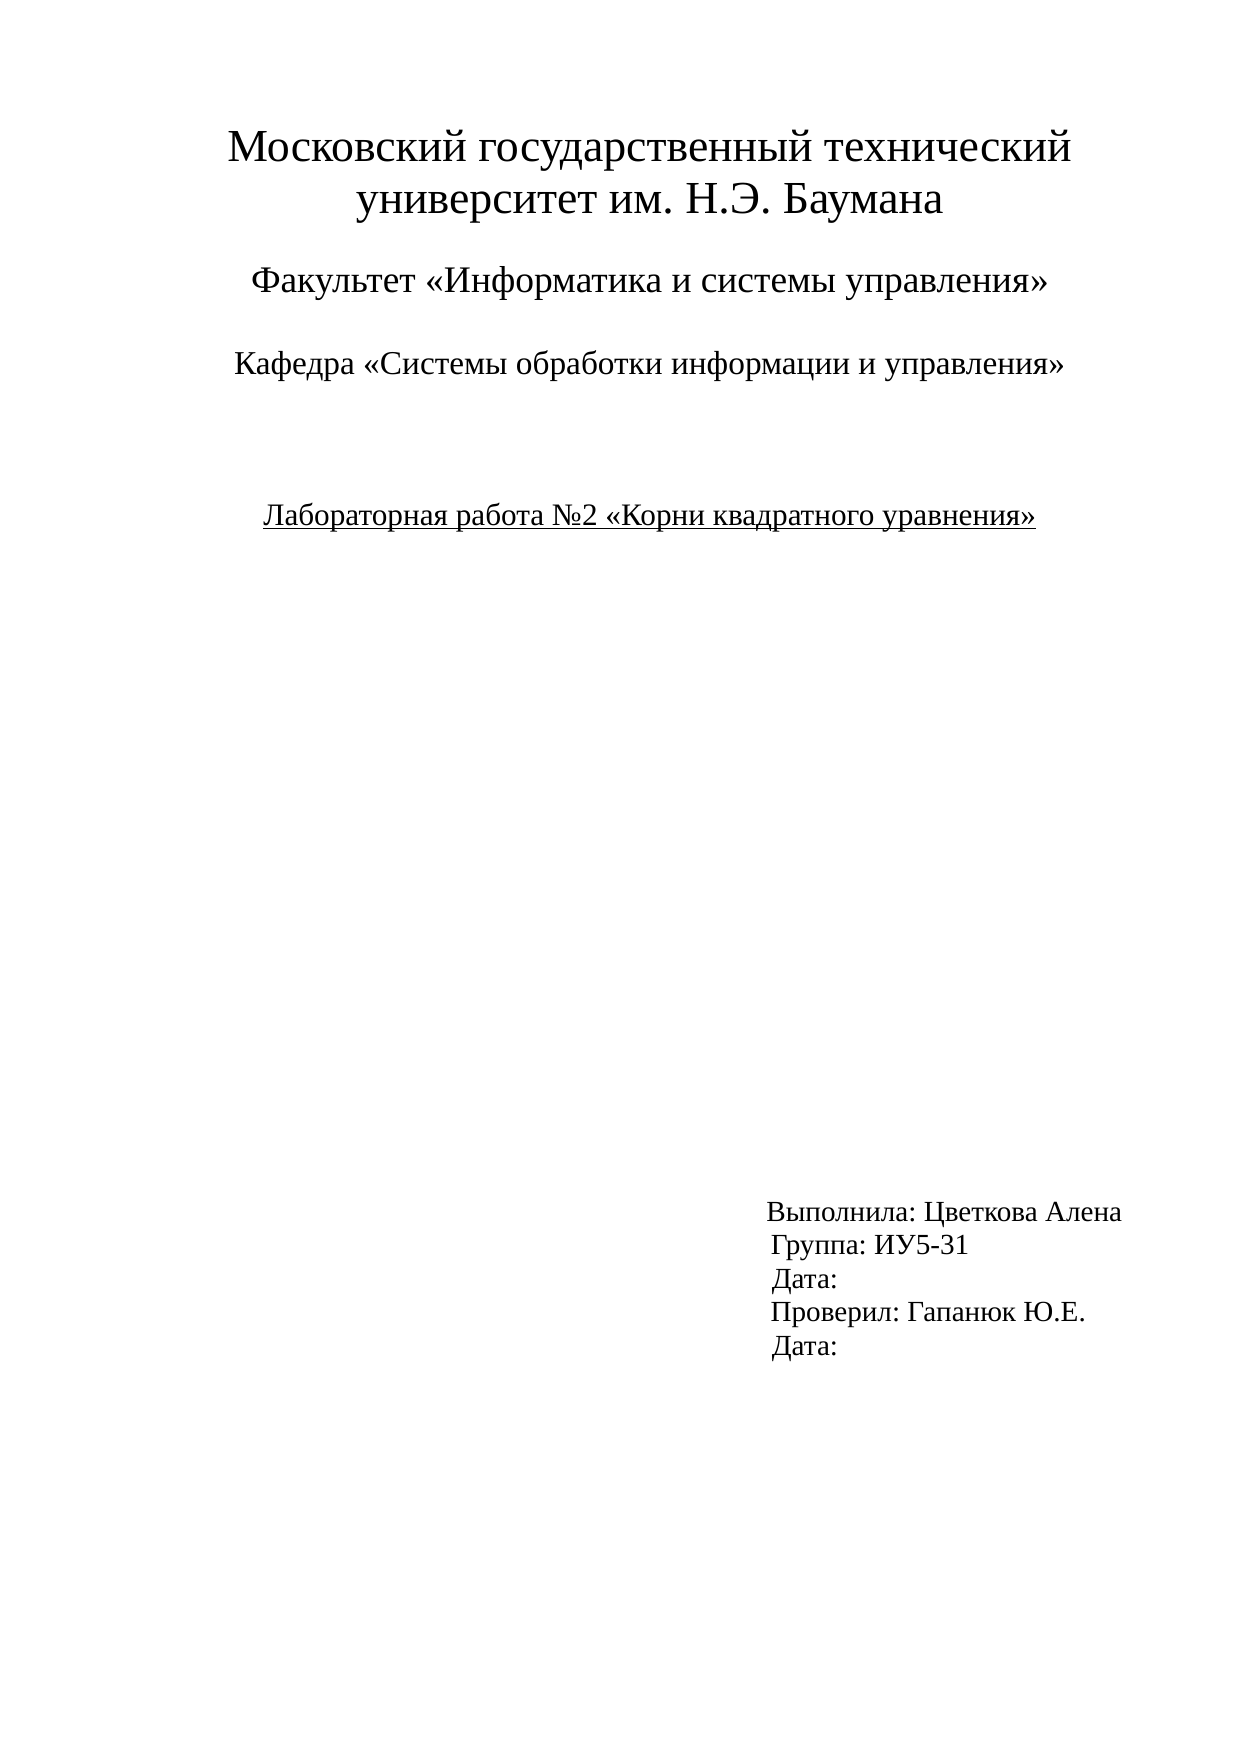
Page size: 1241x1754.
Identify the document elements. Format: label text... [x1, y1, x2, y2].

text университет им. Н.Э. Баумана [118, 171, 1122, 223]
text Дата: [118, 1328, 1122, 1362]
text Факультет «Информатика и системы управления» [118, 257, 1122, 300]
text Проверил: Гапанюк Ю.Е. [118, 1294, 1122, 1328]
text Выполнила: Цветкова Алена [118, 1194, 1122, 1227]
text Кафедра «Системы обработки информации и управления» [118, 343, 1122, 382]
text Группа: ИУ5-31 [118, 1227, 1122, 1261]
text Дата: [118, 1261, 1122, 1294]
text Московский государственный технический [118, 118, 1122, 171]
text Лабораторная работа №2 «Корни квадратного уравнения» [118, 497, 1122, 533]
